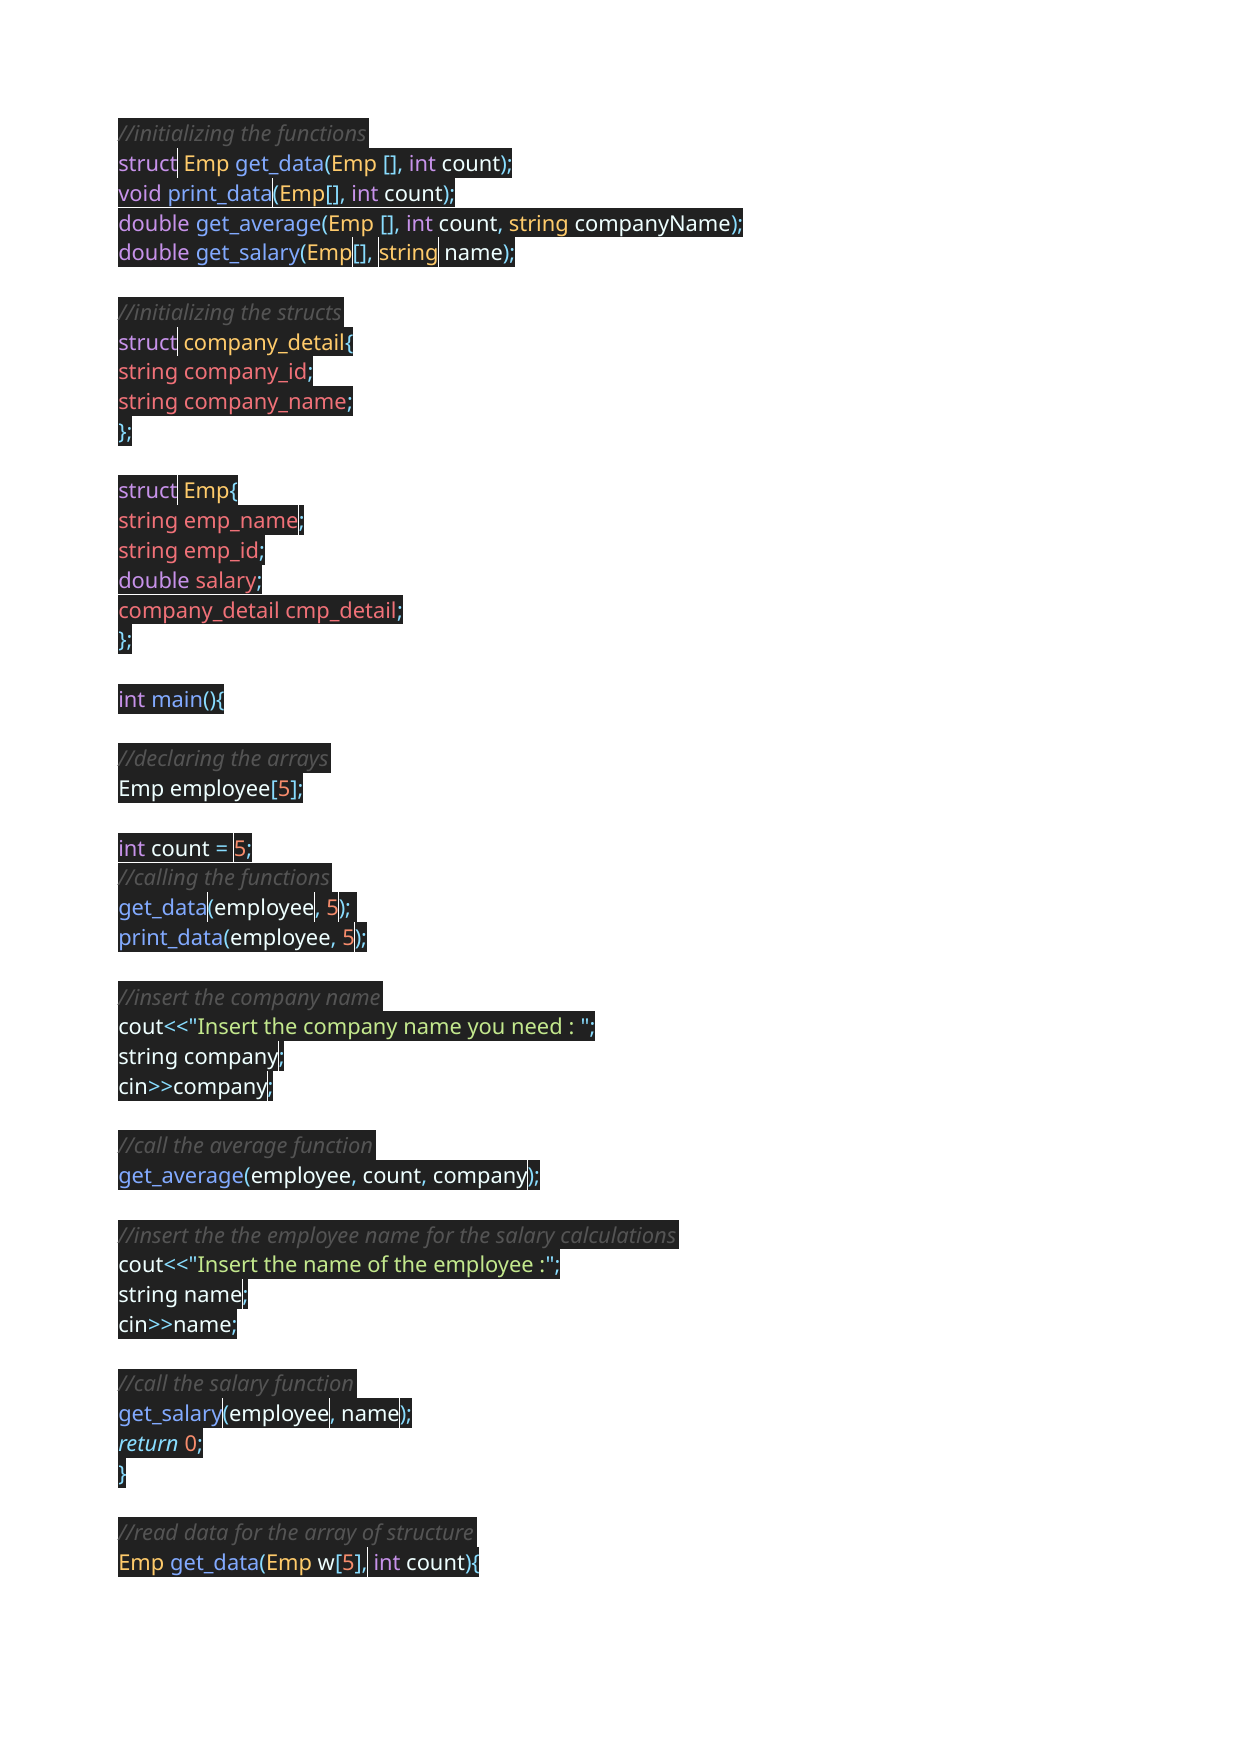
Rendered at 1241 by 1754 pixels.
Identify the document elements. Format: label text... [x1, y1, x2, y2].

text string company; [118, 1041, 1122, 1071]
text int count = 5; [118, 833, 1122, 862]
text string company_name; [118, 386, 1122, 416]
text //insert the the employee name for the salary calculations [118, 1219, 1122, 1249]
text cin>>company; [118, 1071, 1122, 1101]
text cout<<"Insert the name of the employee :"; [118, 1249, 1122, 1279]
text struct Emp{ [118, 475, 1122, 505]
text struct Emp get_data(Emp [], int count); [118, 148, 1122, 178]
text struct company_detail{ [118, 327, 1122, 356]
text //initializing the structs [118, 297, 1122, 327]
text //calling the functions [118, 862, 1122, 892]
text string emp_id; [118, 535, 1122, 565]
text cin>>name; [118, 1309, 1122, 1339]
text cout<<"Insert the company name you need : "; [118, 1011, 1122, 1041]
text double salary; [118, 565, 1122, 594]
text //call the salary function [118, 1368, 1122, 1398]
text //insert the company name [118, 981, 1122, 1011]
text string emp_name; [118, 505, 1122, 535]
text } [118, 1458, 1122, 1488]
text //initializing the functions [118, 118, 1122, 148]
text //declaring the arrays [118, 743, 1122, 773]
text print_data(employee, 5); [118, 922, 1122, 952]
text string name; [118, 1279, 1122, 1309]
text }; [118, 624, 1122, 654]
text get_data(employee, 5); [118, 892, 1122, 922]
text Emp get_data(Emp w[5], int count){ [118, 1547, 1122, 1577]
text }; [118, 416, 1122, 446]
text //read data for the array of structure [118, 1517, 1122, 1547]
text Emp employee[5]; [118, 773, 1122, 803]
text get_salary(employee, name); [118, 1398, 1122, 1428]
text double get_salary(Emp[], string name); [118, 237, 1122, 267]
text return 0; [118, 1428, 1122, 1458]
text get_average(employee, count, company); [118, 1160, 1122, 1190]
text double get_average(Emp [], int count, string companyName); [118, 207, 1122, 237]
text int main(){ [118, 684, 1122, 714]
text void print_data(Emp[], int count); [118, 178, 1122, 207]
text //call the average function [118, 1130, 1122, 1160]
text string company_id; [118, 356, 1122, 386]
text company_detail cmp_detail; [118, 594, 1122, 624]
